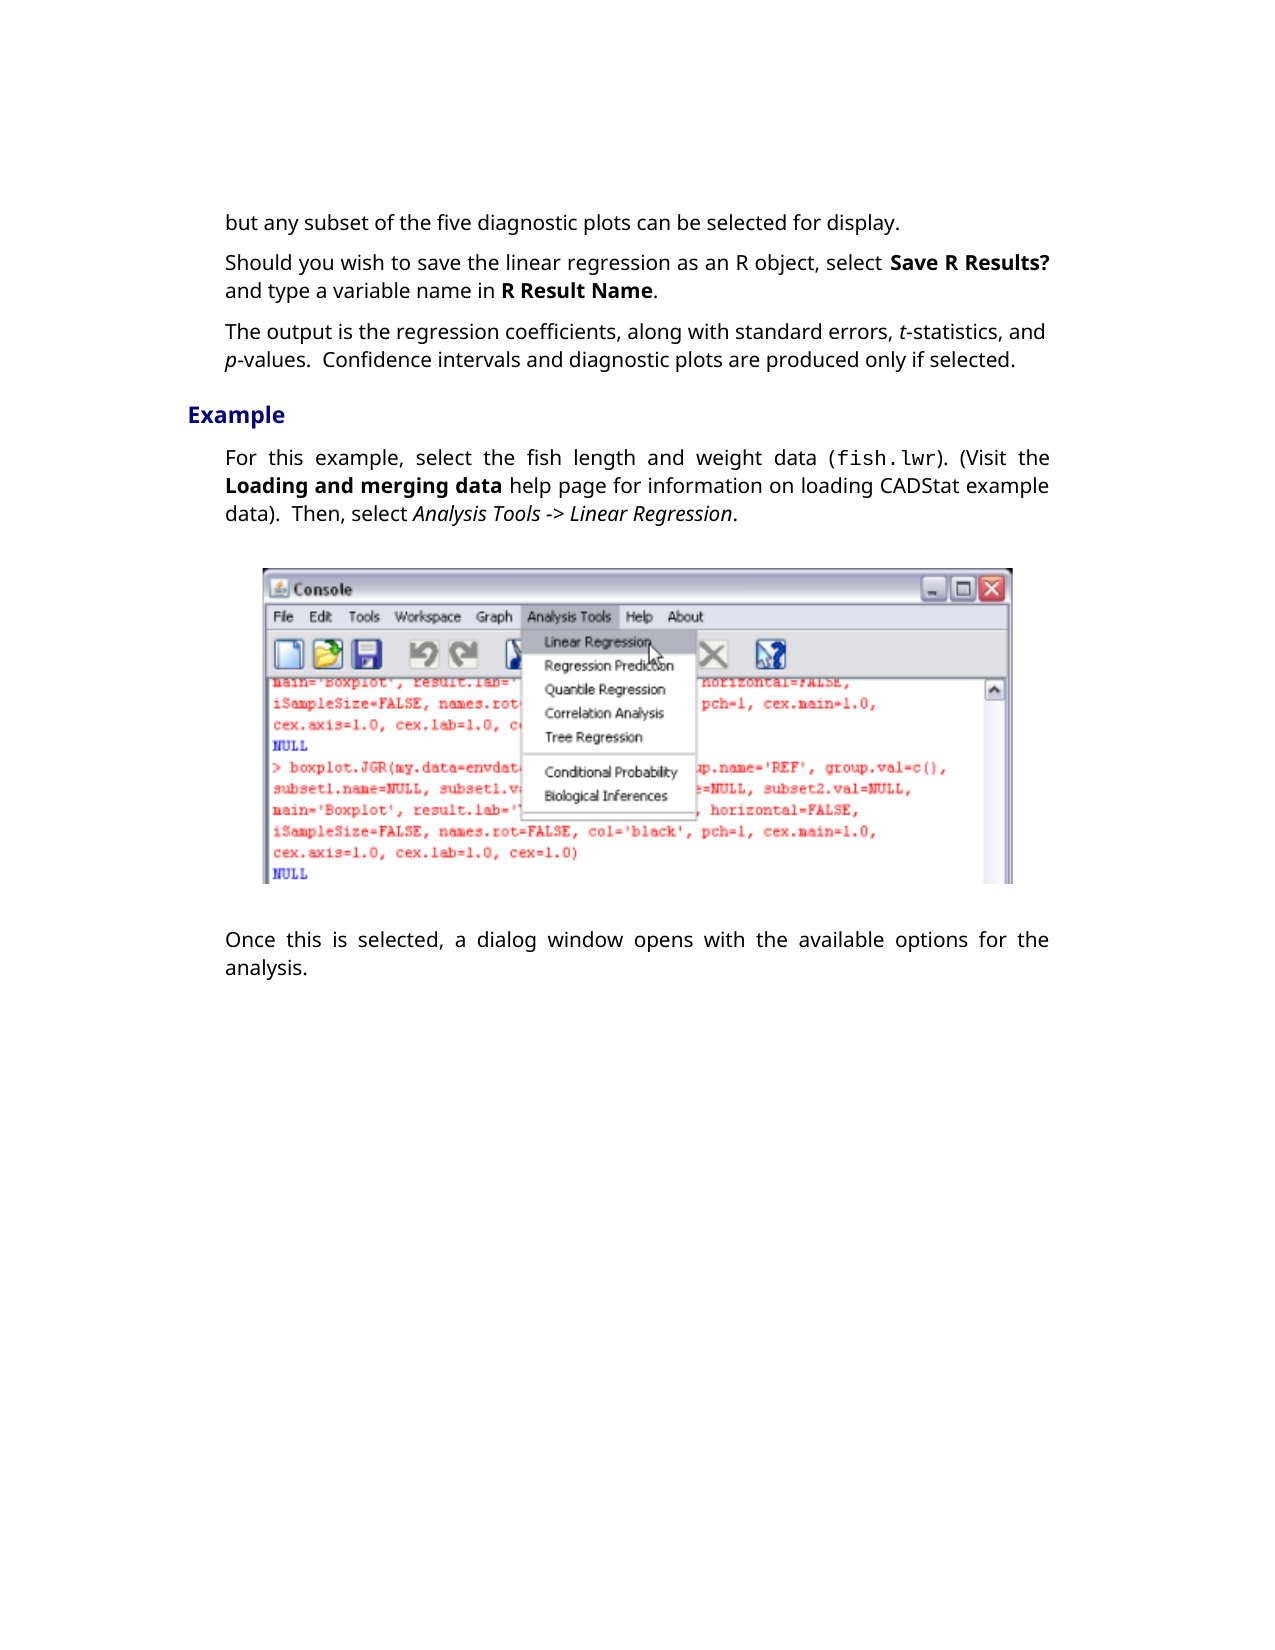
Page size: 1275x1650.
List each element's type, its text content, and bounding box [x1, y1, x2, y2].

text Once this is selected, a dialog window opens with the available options for the analysis. [225, 925, 1050, 981]
subtitle Example [187, 399, 1087, 430]
text but any subset of the five diagnostic plots can be selected for display. [225, 208, 1050, 236]
text For this example, select the fish length and weight data (fish.lwr). (Visit the Loading and merging data help page for information on loading CADStat example data). Then, select Analysis Tools -> Linear Regression. [225, 443, 1050, 528]
text Should you wish to save the linear regression as an R object, select Save R Results? and type a variable name in R Result Name. [225, 248, 1050, 305]
text The output is the regression coefficients, along with standard errors, t-statistics, and p-values. Confidence intervals and diagnostic plots are produced only if selected. [225, 317, 1050, 374]
picture [262, 568, 1013, 884]
